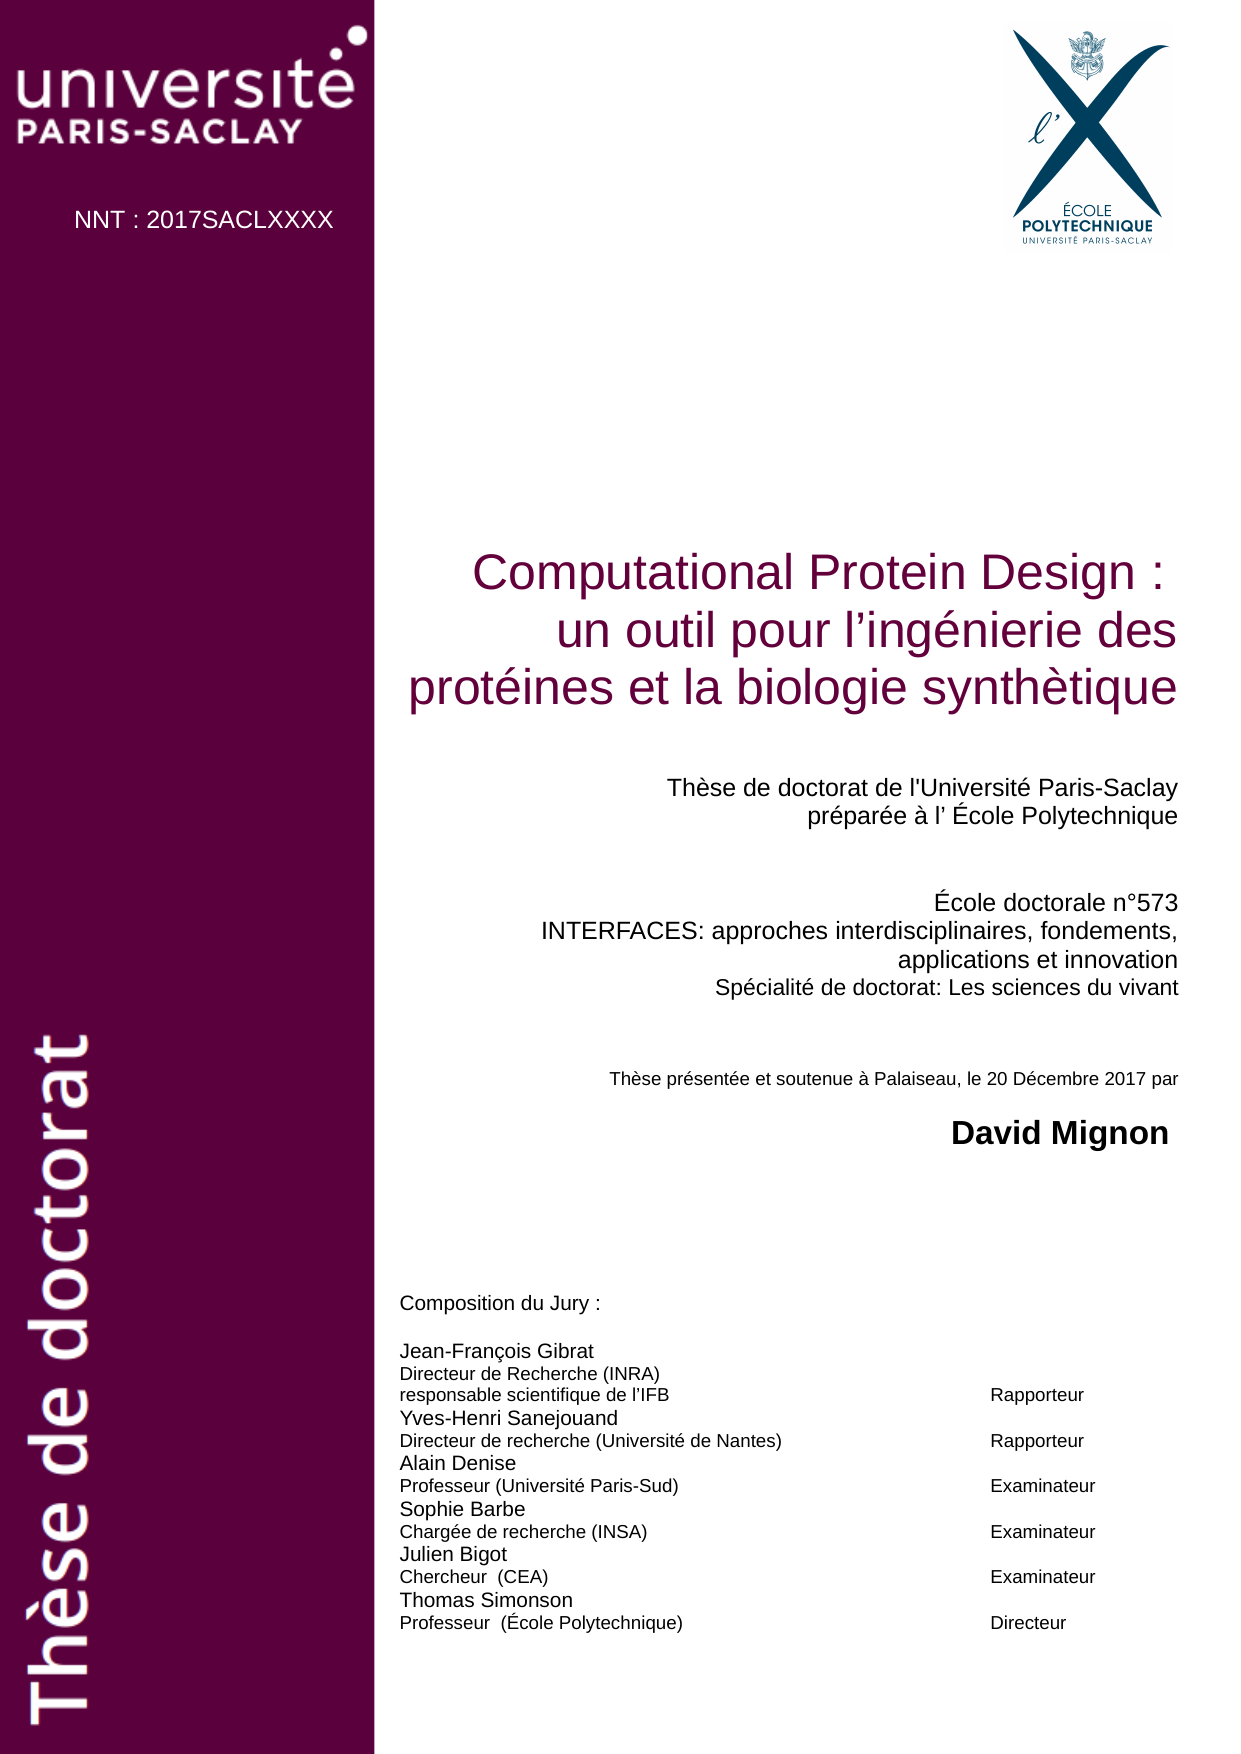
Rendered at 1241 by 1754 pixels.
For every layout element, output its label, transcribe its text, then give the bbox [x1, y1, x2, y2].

text NNT : 2017SACLXXXX [63, 206, 344, 234]
text Chercheur (CEA) Examinateur [399, 1566, 1178, 1588]
text Computational Protein Design : [399, 543, 1178, 600]
text Directeur de recherche (Université de Nantes) Rapporteur [399, 1429, 1178, 1451]
text Thèse présentée et soutenue à Palaiseau, le 20 Décembre 2017 par [399, 1067, 1178, 1089]
text applications et innovation [399, 945, 1178, 974]
text Chargée de recherche (INSA) Examinateur [399, 1521, 1178, 1542]
picture [1003, 22, 1173, 252]
text Thomas Simonson [399, 1588, 1178, 1612]
picture [0, 0, 375, 1754]
text École doctorale n°573 [399, 888, 1178, 916]
text Julien Bigot [399, 1542, 1178, 1566]
text Sophie Barbe [399, 1497, 1178, 1521]
text Spécialité de doctorat: Les sciences du vivant [399, 974, 1178, 1000]
text un outil pour l’ingénierie des protéines et la biologie synthètique [399, 600, 1178, 715]
text Professeur (Université Paris-Sud) Examinateur [399, 1475, 1178, 1497]
text Directeur de Recherche (INRA) [399, 1362, 1178, 1384]
text préparée à l’ École Polytechnique [399, 801, 1178, 830]
text responsable scientifique de l’IFB Rapporteur [399, 1384, 1178, 1406]
text Professeur (École Polytechnique) Directeur [399, 1612, 1178, 1633]
text David Mignon [399, 1113, 1178, 1151]
text INTERFACES: approches interdisciplinaires, fondements, [399, 916, 1178, 945]
text Jean-François Gibrat [399, 1338, 1178, 1362]
text Alain Denise [399, 1451, 1178, 1475]
text Composition du Jury : [399, 1291, 1178, 1314]
text Yves-Henri Sanejouand [399, 1406, 1178, 1429]
text Thèse de doctorat de l'Université Paris-Saclay [399, 773, 1178, 801]
